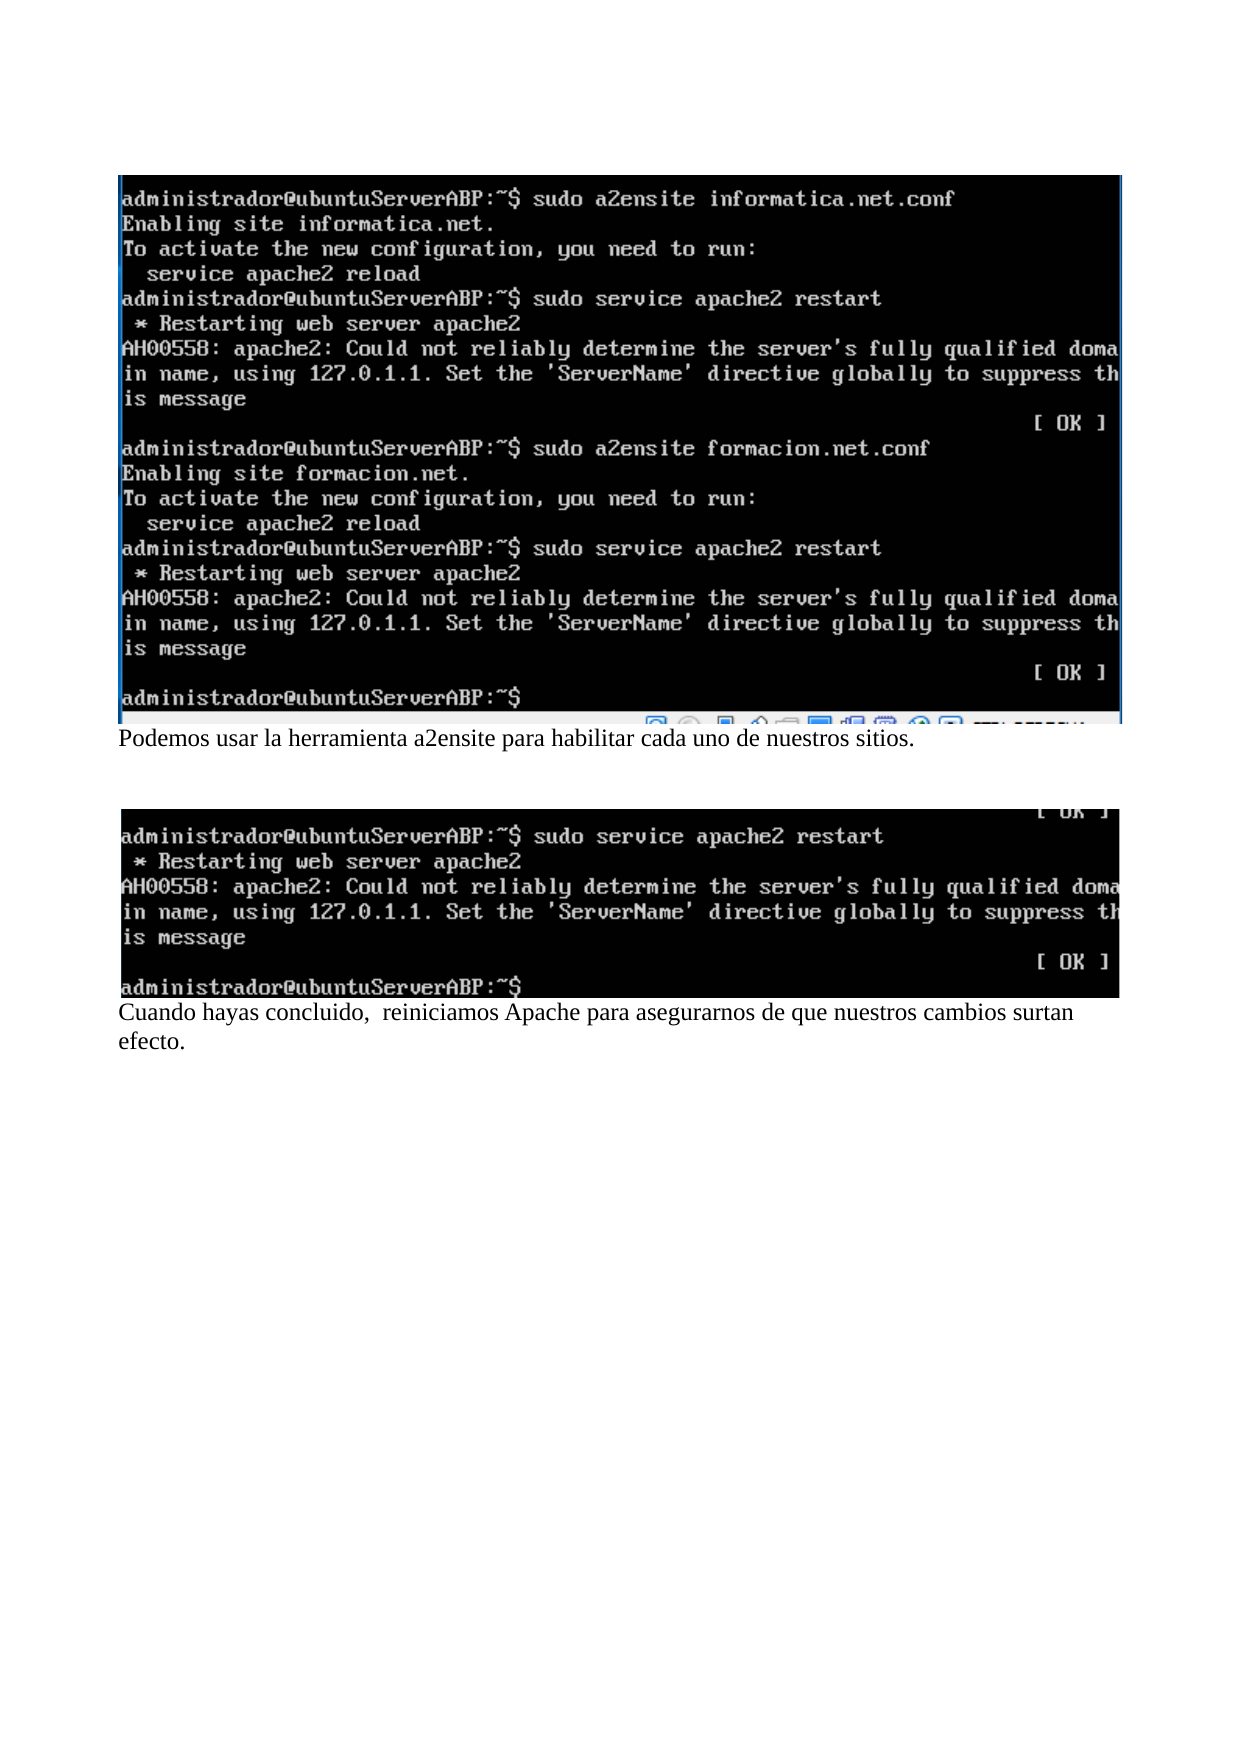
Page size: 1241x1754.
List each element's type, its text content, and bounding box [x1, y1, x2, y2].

text Cuando hayas concluido, reiniciamos Apache para asegurarnos de que nuestros cambios surtan efecto. [118, 810, 1122, 1055]
picture [121, 809, 1120, 998]
text Podemos usar la herramienta a2ensite para habilitar cada uno de nuestros sitios. [118, 724, 1122, 752]
picture [118, 175, 1123, 724]
